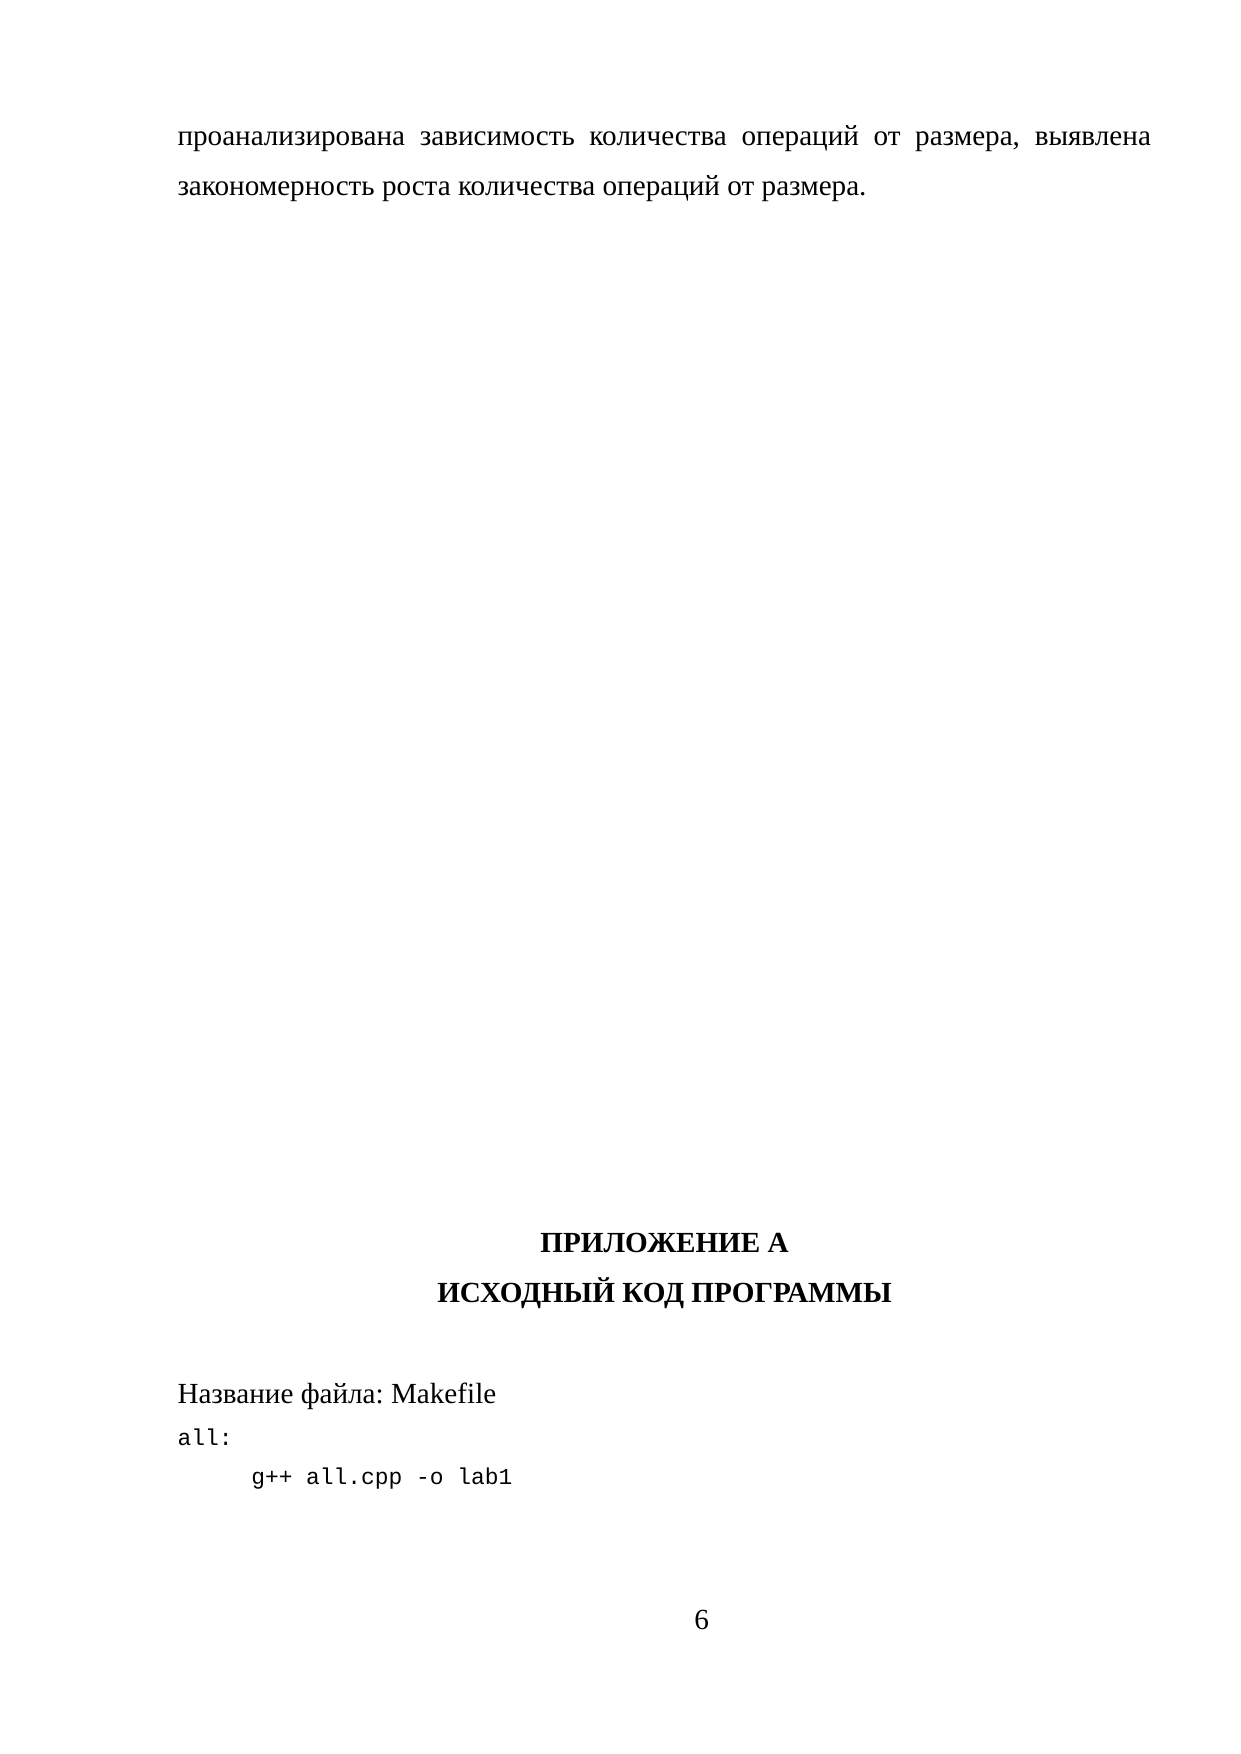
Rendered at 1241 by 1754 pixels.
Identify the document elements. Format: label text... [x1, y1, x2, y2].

text ИСХОДНЫЙ КОД ПРОГРАММЫ [177, 1275, 1152, 1309]
text ПРИЛОЖЕНИЕ А [177, 1225, 1152, 1258]
text all: [177, 1426, 1152, 1452]
text проанализирована зависимость количества операций от размера, выявлена закономерность роста количества операций от размера. [177, 118, 1152, 202]
text Название файла: Makefile [177, 1376, 1152, 1409]
text g++ all.cpp -o lab1 [177, 1465, 1152, 1491]
